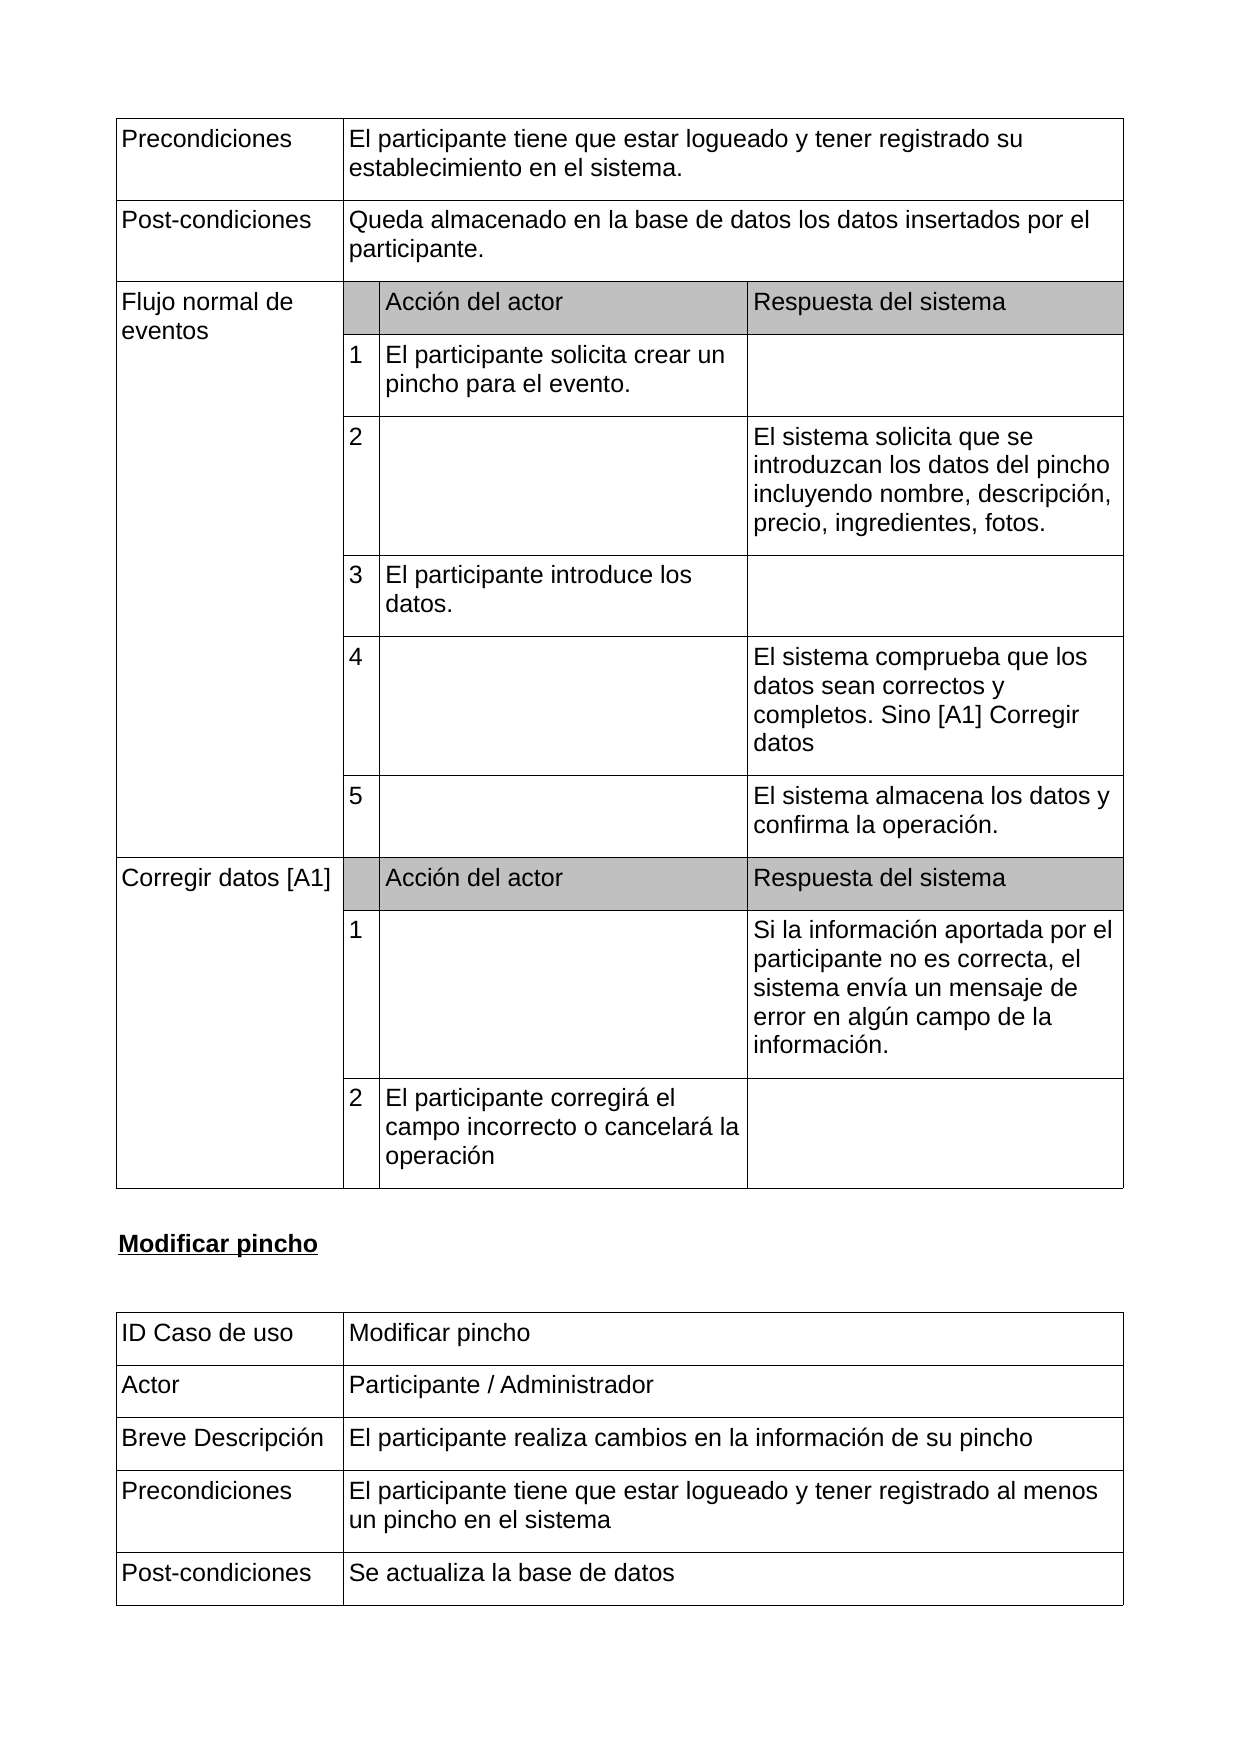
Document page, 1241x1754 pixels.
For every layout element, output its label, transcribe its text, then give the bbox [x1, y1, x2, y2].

table_cell Acción del actor [380, 858, 747, 910]
table_cell Flujo normal de eventos [117, 282, 343, 857]
table_cell El participante tiene que estar logueado y tener registrado al menos un pincho en el sistema [344, 1471, 1123, 1552]
table_cell Queda almacenado en la base de datos los datos insertados por el participante. [344, 201, 1123, 281]
table_cell 3 [344, 556, 379, 636]
table_cell [380, 776, 747, 857]
table_cell [344, 282, 379, 334]
table_cell [344, 858, 379, 910]
table_cell Respuesta del sistema [748, 282, 1123, 334]
table_cell [748, 1079, 1123, 1188]
table_cell El sistema comprueba que los datos sean correctos y completos. Sino [A1] Corregir datos [748, 637, 1123, 775]
table_cell El participante introduce los datos. [380, 556, 747, 636]
table_cell Participante / Administrador [344, 1366, 1123, 1417]
table_cell [380, 637, 747, 775]
table_cell [380, 911, 747, 1077]
table_cell [748, 556, 1123, 636]
table_cell Acción del actor [380, 282, 747, 334]
table_cell Breve Descripción [117, 1418, 343, 1470]
table_cell Precondiciones [117, 1471, 343, 1552]
table_cell 1 [344, 335, 379, 416]
table_cell 4 [344, 637, 379, 775]
table_header ID Caso de uso [117, 1313, 343, 1364]
table_cell Se actualiza la base de datos [344, 1553, 1123, 1604]
table_cell El sistema almacena los datos y confirma la operación. [748, 776, 1123, 857]
table_cell Post-condiciones [117, 201, 343, 281]
table_cell Actor [117, 1366, 343, 1417]
table_cell El sistema solicita que se introduzcan los datos del pincho incluyendo nombre, descripción, precio, ingredientes, fotos. [748, 417, 1123, 555]
table_cell Si la información aportada por el participante no es correcta, el sistema envía un mensaje de error en algún campo de la información. [748, 911, 1123, 1077]
table_cell Respuesta del sistema [748, 858, 1123, 910]
table_cell Corregir datos [A1] [117, 858, 343, 1188]
table_cell Post-condiciones [117, 1553, 343, 1604]
text Modificar pincho [118, 1229, 1122, 1258]
table_cell El participante solicita crear un pincho para el evento. [380, 335, 747, 416]
table_cell 5 [344, 776, 379, 857]
table_cell 2 [344, 1079, 379, 1188]
table_cell 2 [344, 417, 379, 555]
table_cell El participante corregirá el campo incorrecto o cancelará la operación [380, 1079, 747, 1188]
table_cell 1 [344, 911, 379, 1077]
table_cell Precondiciones [117, 119, 343, 200]
table_header Modificar pincho [344, 1313, 1123, 1364]
table_cell El participante realiza cambios en la información de su pincho [344, 1418, 1123, 1470]
table_cell [748, 335, 1123, 416]
table_cell [380, 417, 747, 555]
table_cell El participante tiene que estar logueado y tener registrado su establecimiento en el sistema. [344, 119, 1123, 200]
